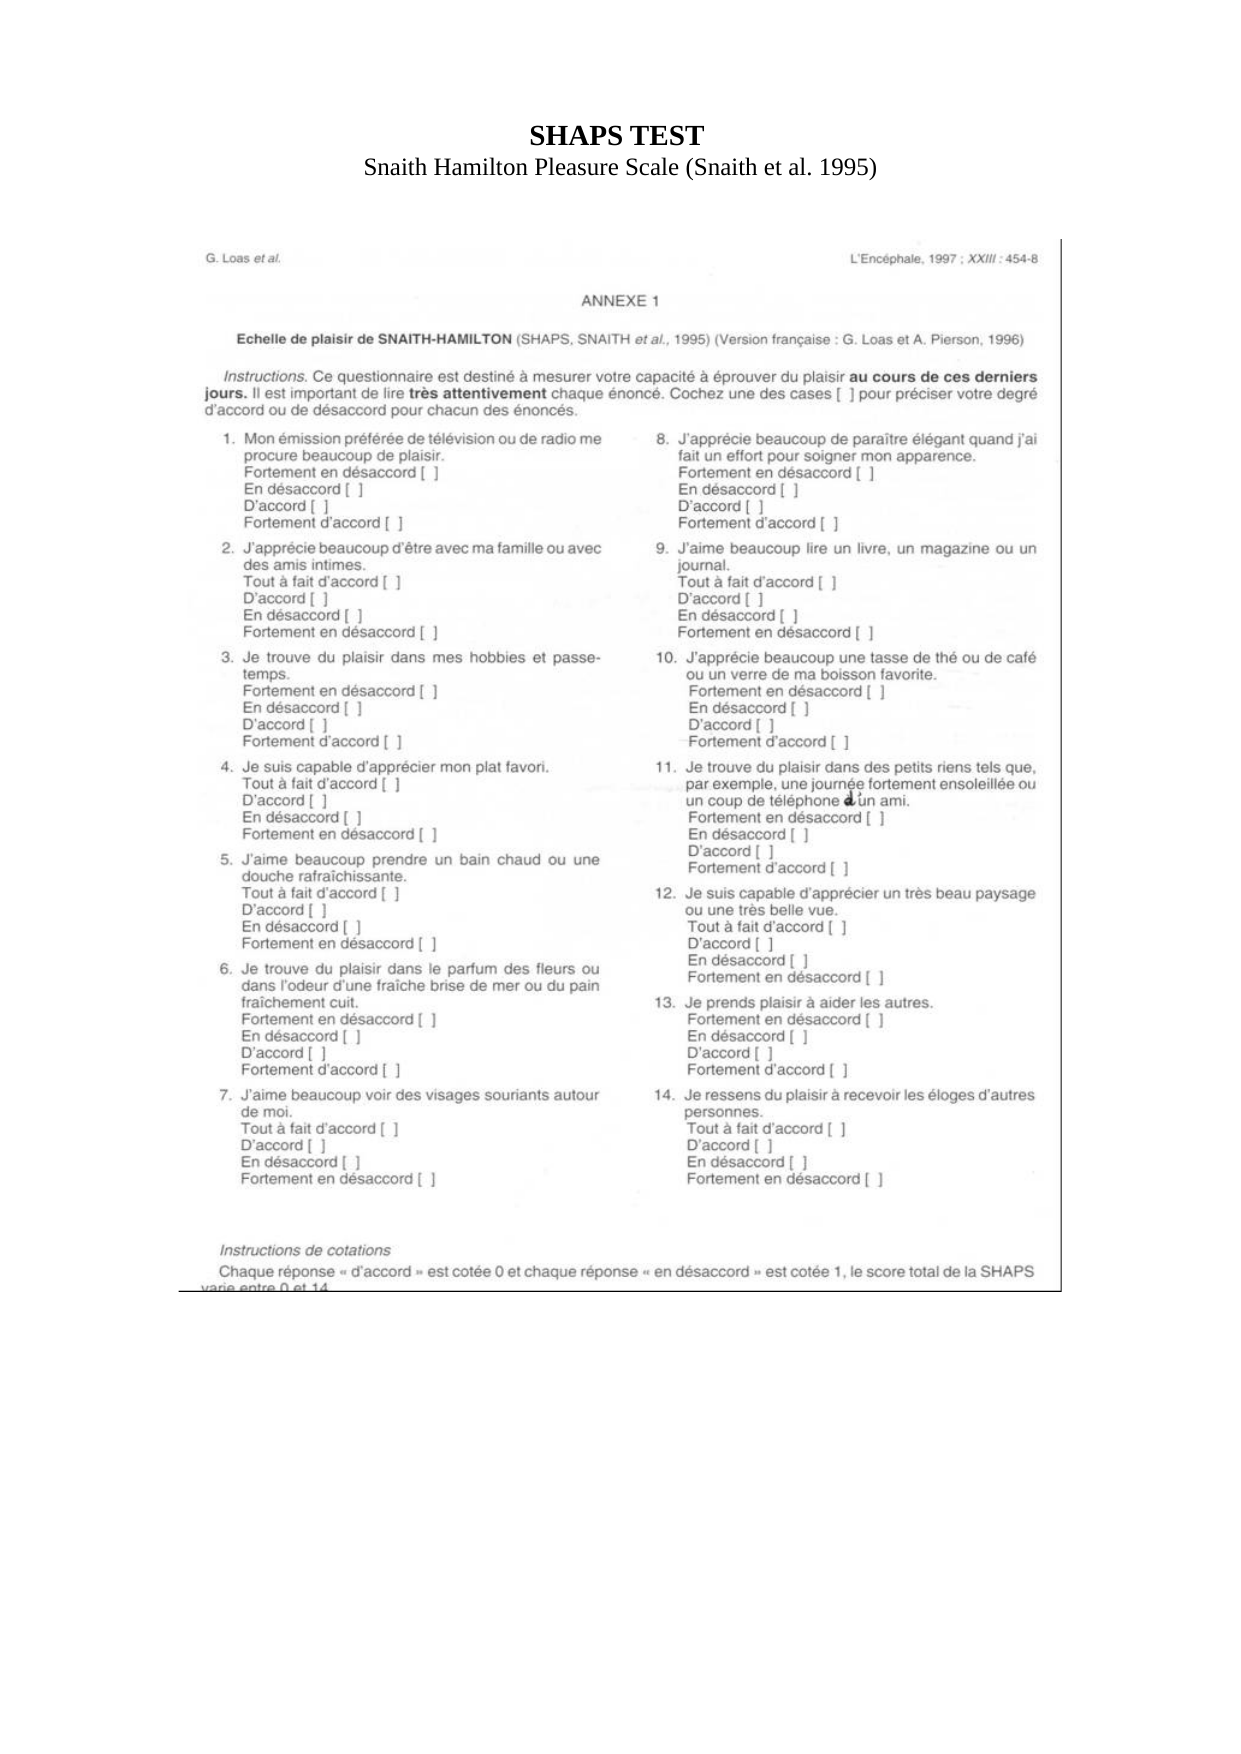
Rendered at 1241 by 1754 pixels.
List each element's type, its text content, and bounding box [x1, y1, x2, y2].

picture [178, 239, 1062, 1292]
text SHAPS TEST Snaith Hamilton Pleasure Scale (Snaith et al. 1995) [118, 118, 1122, 180]
